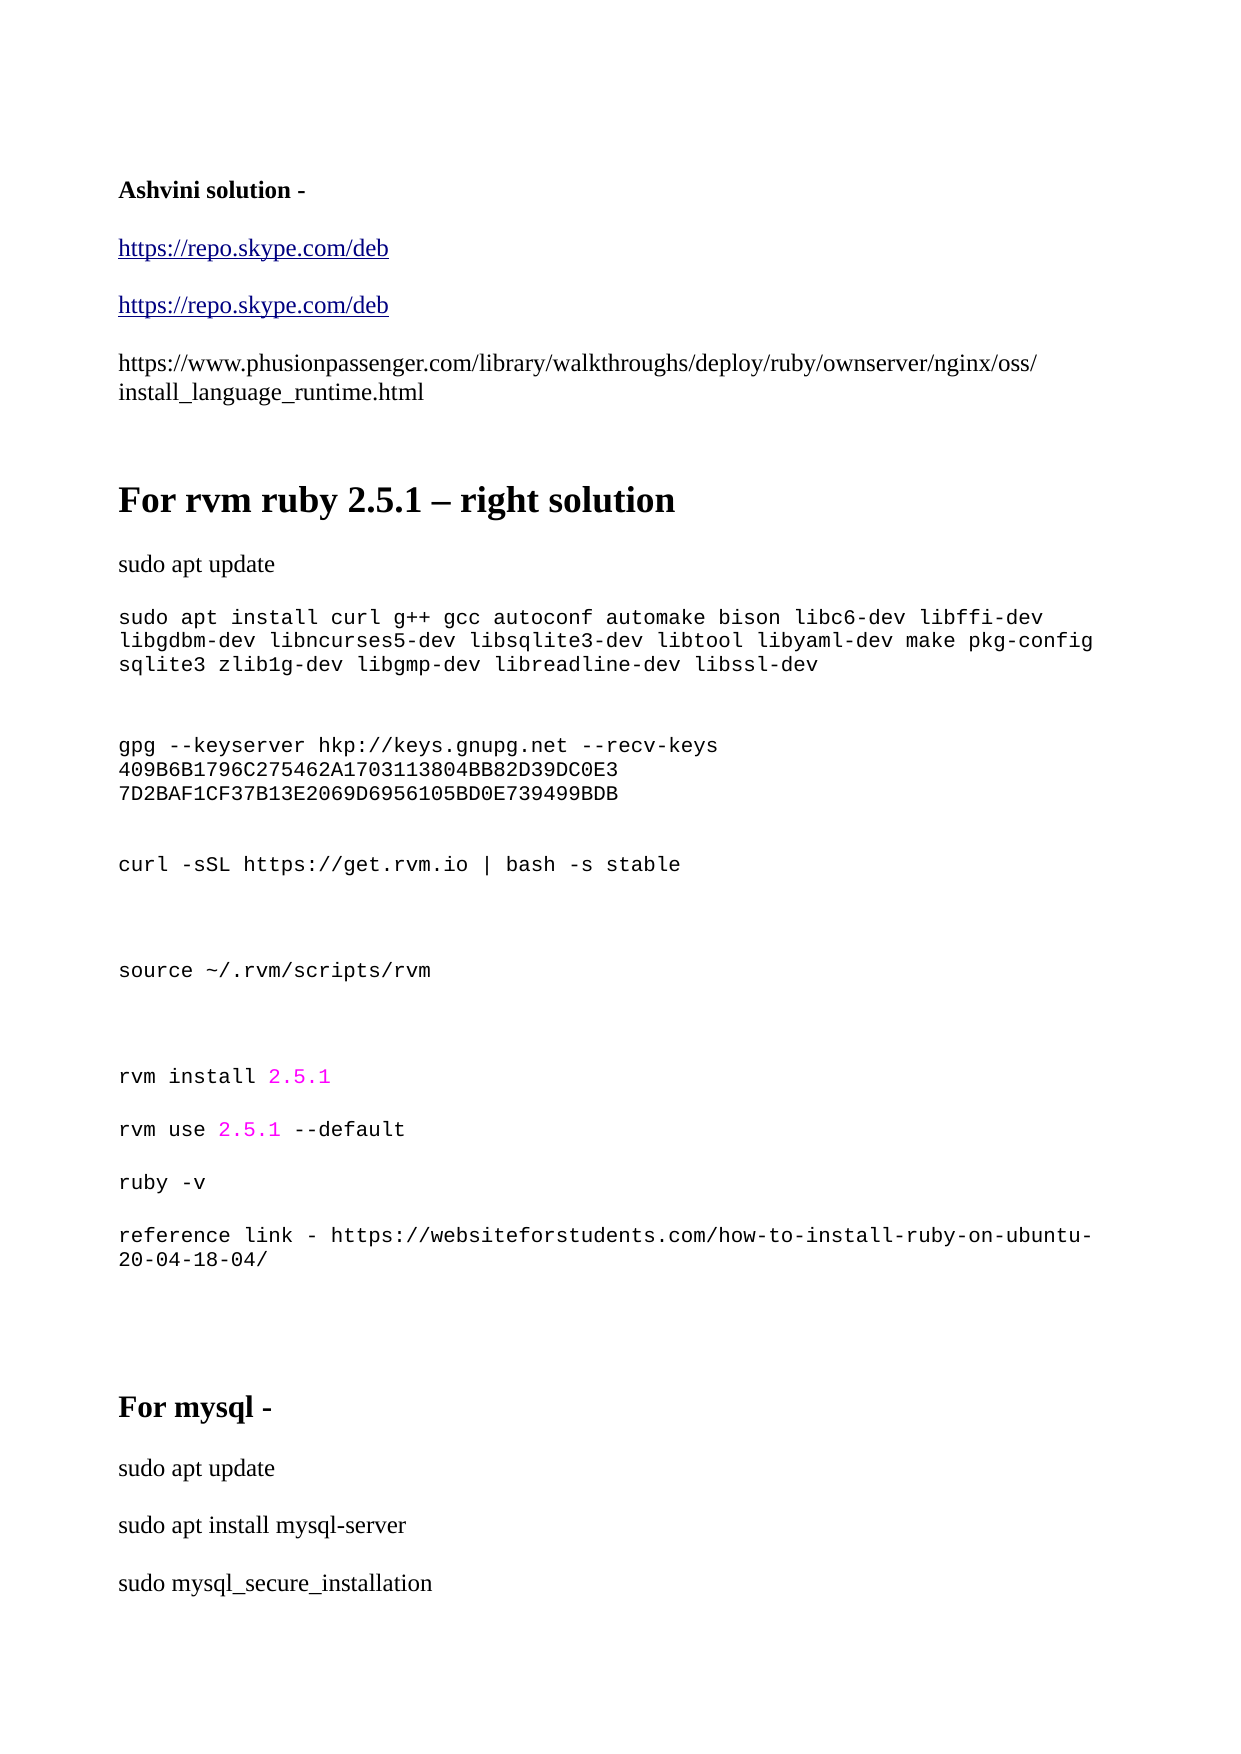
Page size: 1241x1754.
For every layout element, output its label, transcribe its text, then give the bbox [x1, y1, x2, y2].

text https://repo.skype.com/deb [118, 233, 1122, 262]
text ruby -v [118, 1172, 1122, 1196]
text For mysql - [118, 1388, 1122, 1424]
text gpg --keyserver hkp://keys.gnupg.net --recv-keys 409B6B1796C275462A1703113804BB82D39DC0E3 7D2BAF1CF37B13E2069D6956105BD0E739499BDB [118, 735, 1122, 806]
text Ashvini solution - [118, 176, 1122, 204]
text sudo apt update [118, 1453, 1122, 1482]
text For rvm ruby 2.5.1 – right solution [118, 477, 1122, 521]
text rvm install 2.5.1 [118, 1066, 1122, 1090]
text sudo apt update [118, 549, 1122, 578]
text rvm use 2.5.1 --default [118, 1119, 1122, 1143]
text sudo mysql_secure_installation [118, 1568, 1122, 1597]
text https://repo.skype.com/deb [118, 291, 1122, 319]
text source ~/.rvm/scripts/rvm [118, 960, 1122, 983]
text reference link - https://websiteforstudents.com/how-to-install-ruby-on-ubuntu-20-04-18-04/ [118, 1225, 1122, 1273]
text sudo apt install curl g++ gcc autoconf automake bison libc6-dev libffi-dev libgdbm-dev libncurses5-dev libsqlite3-dev libtool libyaml-dev make pkg-config sqlite3 zlib1g-dev libgmp-dev libreadline-dev libssl-dev [118, 607, 1122, 678]
text sudo apt install mysql-server [118, 1511, 1122, 1539]
text curl -sSL https://get.rvm.io | bash -s stable [118, 853, 1122, 877]
text https://www.phusionpassenger.com/library/walkthroughs/deploy/ruby/ownserver/nginx/oss/install_language_runtime.html [118, 348, 1122, 406]
